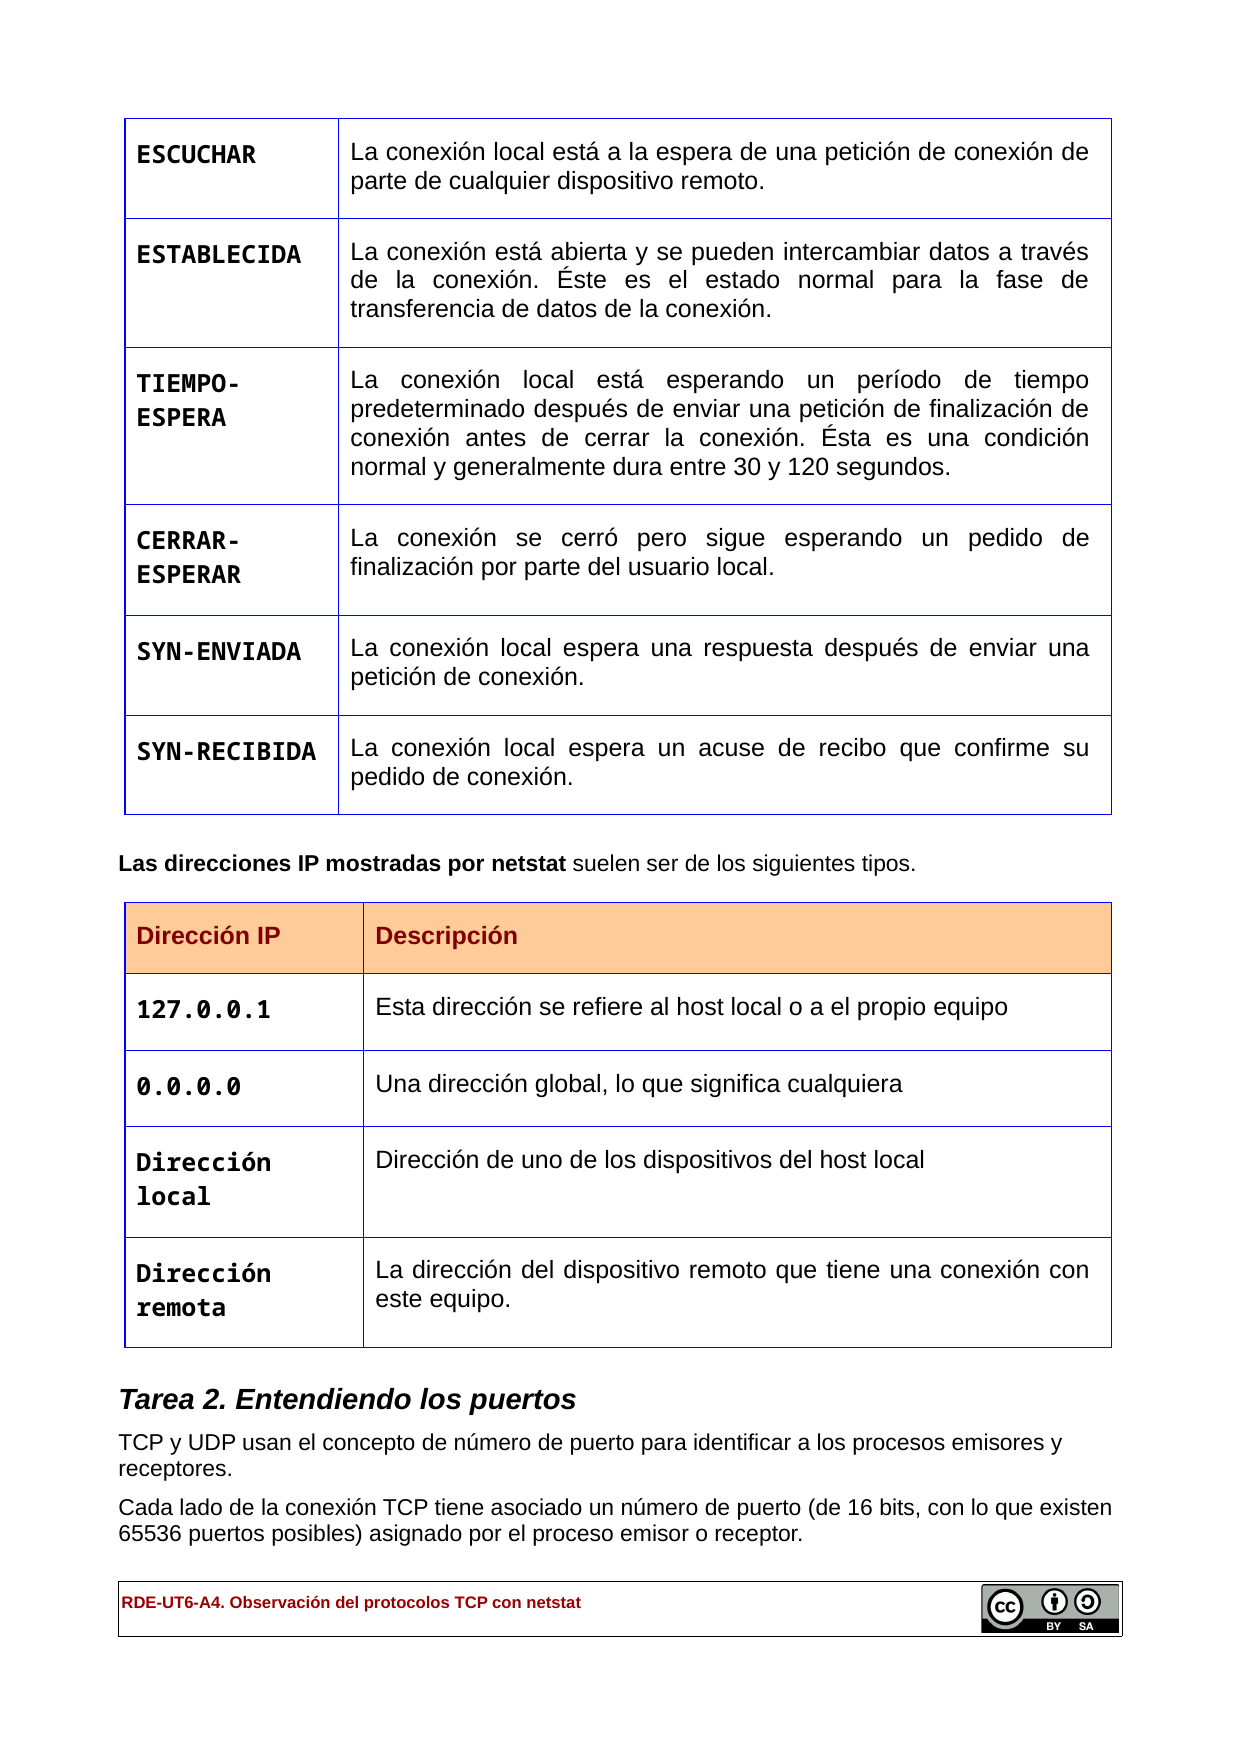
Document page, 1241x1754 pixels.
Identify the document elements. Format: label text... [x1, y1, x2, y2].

table_cell Una dirección global, lo que significa cualquiera [364, 1051, 1111, 1126]
table_cell 0.0.0.0 [126, 1051, 363, 1126]
picture [981, 1584, 1119, 1633]
table_cell 127.0.0.1 [126, 974, 363, 1050]
table_cell SYN-RECIBIDA [126, 716, 338, 814]
text Cada lado de la conexión TCP tiene asociado un número de puerto (de 16 bits, con lo que existen 65536 puertos posibles) asignado por el proceso emisor o receptor. [118, 1494, 1122, 1546]
table_cell La conexión local espera un acuse de recibo que confirme su pedido de conexión. [339, 716, 1111, 814]
table_header Dirección IP [126, 903, 363, 973]
table_cell La conexión local está a la espera de una petición de conexión de parte de cualquier dispositivo remoto. [339, 119, 1111, 218]
table_cell Esta dirección se refiere al host local o a el propio equipo [364, 974, 1111, 1050]
table_cell ESTABLECIDA [126, 219, 338, 347]
table_cell La dirección del dispositivo remoto que tiene una conexión con este equipo. [364, 1238, 1111, 1347]
table_cell ESCUCHAR [126, 119, 338, 218]
table_header Descripción [364, 903, 1111, 973]
table_cell SYN-ENVIADA [126, 616, 338, 714]
table_cell Dirección remota [126, 1238, 363, 1347]
table_cell La conexión local está esperando un período de tiempo predeterminado después de enviar una petición de finalización de conexión antes de cerrar la conexión. Ésta es una condición normal y generalmente dura entre 30 y 120 segundos. [339, 348, 1111, 504]
table_cell La conexión está abierta y se pueden intercambiar datos a través de la conexión. Éste es el estado normal para la fase de transferencia de datos de la conexión. [339, 219, 1111, 347]
table_cell TIEMPO-ESPERA [126, 348, 338, 504]
text Las direcciones IP mostradas por netstat suelen ser de los siguientes tipos. [118, 849, 1122, 876]
table_cell Dirección de uno de los dispositivos del host local [364, 1127, 1111, 1237]
table_cell Dirección local [126, 1127, 363, 1237]
table_cell La conexión local espera una respuesta después de enviar una petición de conexión. [339, 616, 1111, 714]
text TCP y UDP usan el concepto de número de puerto para identificar a los procesos emisores y receptores. [118, 1428, 1122, 1481]
table_cell CERRAR-ESPERAR [126, 505, 338, 614]
subtitle Tarea 2. Entendiendo los puertos [118, 1382, 1122, 1416]
table_cell La conexión se cerró pero sigue esperando un pedido de finalización por parte del usuario local. [339, 505, 1111, 614]
